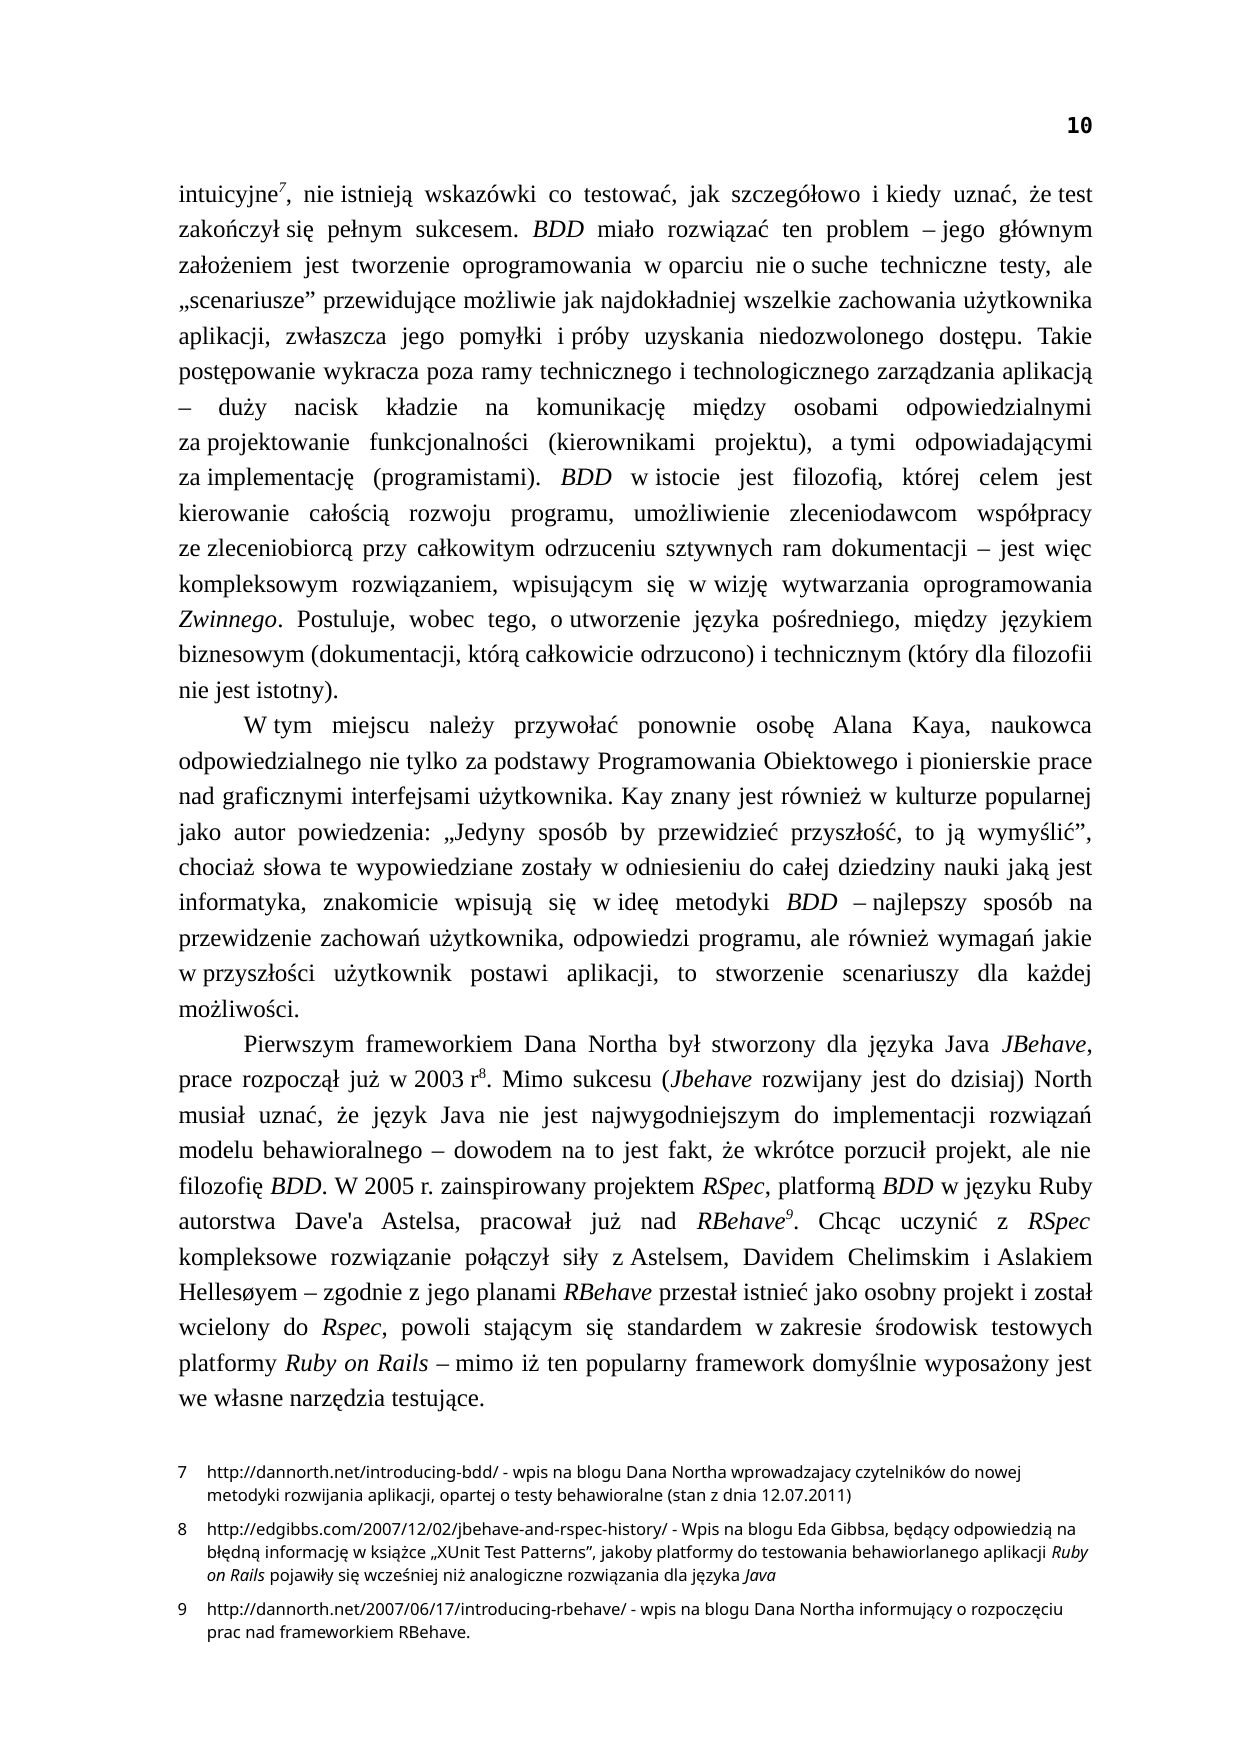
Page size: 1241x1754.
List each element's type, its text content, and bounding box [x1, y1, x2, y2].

text Pierwszym frameworkiem Dana Northa był stworzony dla języka Java JBehave, prace rozpoczął już w 2003 r. Mimo sukcesu (Jbehave rozwijany jest do dzisiaj) North musiał uznać, że język Java nie jest najwygodniejszym do implementacji rozwiązań modelu behawioralnego – dowodem na to jest fakt, że wkrótce porzucił projekt, ale nie filozofię BDD. W 2005 r. zainspirowany projektem RSpec, platformą BDD w języku Ruby autorstwa Dave'a Astelsa, pracował już nad RBehave. Chcąc uczynić z RSpec kompleksowe rozwiązanie połączył siły z Astelsem, Davidem Chelimskim i Aslakiem Hellesøyem – zgodnie z jego planami RBehave przestał istnieć jako osobny projekt i został wcielony do Rspec, powoli stającym się standardem w zakresie środowisk testowych platformy Ruby on Rails – mimo iż ten popularny framework domyślnie wyposażony jest we własne narzędzia testujące. [178, 1024, 1093, 1414]
text W 2003 r. jeden z sygnatariuszy Manifestu, Kent Beck, uporządkował metodyki test-first i zaproponował rozwiązanie o nazwie TDD (Test-Driven Development, ang. dosł. Programowanie Testowo-Sterowane). W tym samym roku Dan North zaproponował metodykę będącą de facto rozwinięciem TDD – Programowanie Metodą Behawioralną (BDD – Behaviour-Driven Development). Dan North uznał, że TDD nie jest dostatecznie intuicyjne, nie istnieją wskazówki co testować, jak szczegółowo i kiedy uznać, że test zakończył się pełnym sukcesem. BDD miało rozwiązać ten problem – jego głównym założeniem jest tworzenie oprogramowania w oparciu nie o suche techniczne testy, ale „scenariusze” przewidujące możliwie jak najdokładniej wszelkie zachowania użytkownika aplikacji, zwłaszcza jego pomyłki i próby uzyskania niedozwolonego dostępu. Takie postępowanie wykracza poza ramy technicznego i technologicznego zarządzania aplikacją – duży nacisk kładzie na komunikację między osobami odpowiedzialnymi za projektowanie funkcjonalności (kierownikami projektu), a tymi odpowiadającymi za implementację (programistami). BDD w istocie jest filozofią, której celem jest kierowanie całością rozwoju programu, umożliwienie zleceniodawcom współpracy ze zleceniobiorcą przy całkowitym odrzuceniu sztywnych ram dokumentacji – jest więc kompleksowym rozwiązaniem, wpisującym się w wizję wytwarzania oprogramowania Zwinnego. Postuluje, wobec tego, o utworzenie języka pośredniego, między językiem biznesowym (dokumentacji, którą całkowicie odrzucono) i technicznym (który dla filozofii nie jest istotny). [178, 174, 1093, 705]
text W tym miejscu należy przywołać ponownie osobę Alana Kaya, naukowca odpowiedzialnego nie tylko za podstawy Programowania Obiektowego i pionierskie prace nad graficznymi interfejsami użytkownika. Kay znany jest również w kulturze popularnej jako autor powiedzenia: „Jedyny sposób by przewidzieć przyszłość, to ją wymyślić”, chociaż słowa te wypowiedziane zostały w odniesieniu do całej dziedziny nauki jaką jest informatyka, znakomicie wpisują się w ideę metodyki BDD – najlepszy sposób na przewidzenie zachowań użytkownika, odpowiedzi programu, ale również wymagań jakie w przyszłości użytkownik postawi aplikacji, to stworzenie scenariuszy dla każdej możliwości. [178, 705, 1093, 1024]
text http://dannorth.net/introducing-bdd/ - wpis na blogu Dana Northa wprowadzajacy czytelników do nowej metodyki rozwijania aplikacji, opartej o testy behawioralne (stan z dnia 12.07.2011) [177, 1461, 1093, 1506]
text http://dannorth.net/2007/06/17/introducing-rbehave/ - wpis na blogu Dana Northa informujący o rozpoczęciu prac nad frameworkiem RBehave. [177, 1598, 1093, 1643]
text http://edgibbs.com/2007/12/02/jbehave-and-rspec-history/ - Wpis na blogu Eda Gibbsa, będący odpowiedzią na błędną informację w książce „XUnit Test Patterns”, jakoby platformy do testowania behawiorlanego aplikacji Ruby on Rails pojawiły się wcześniej niż analogiczne rozwiązania dla języka Java [177, 1518, 1093, 1586]
